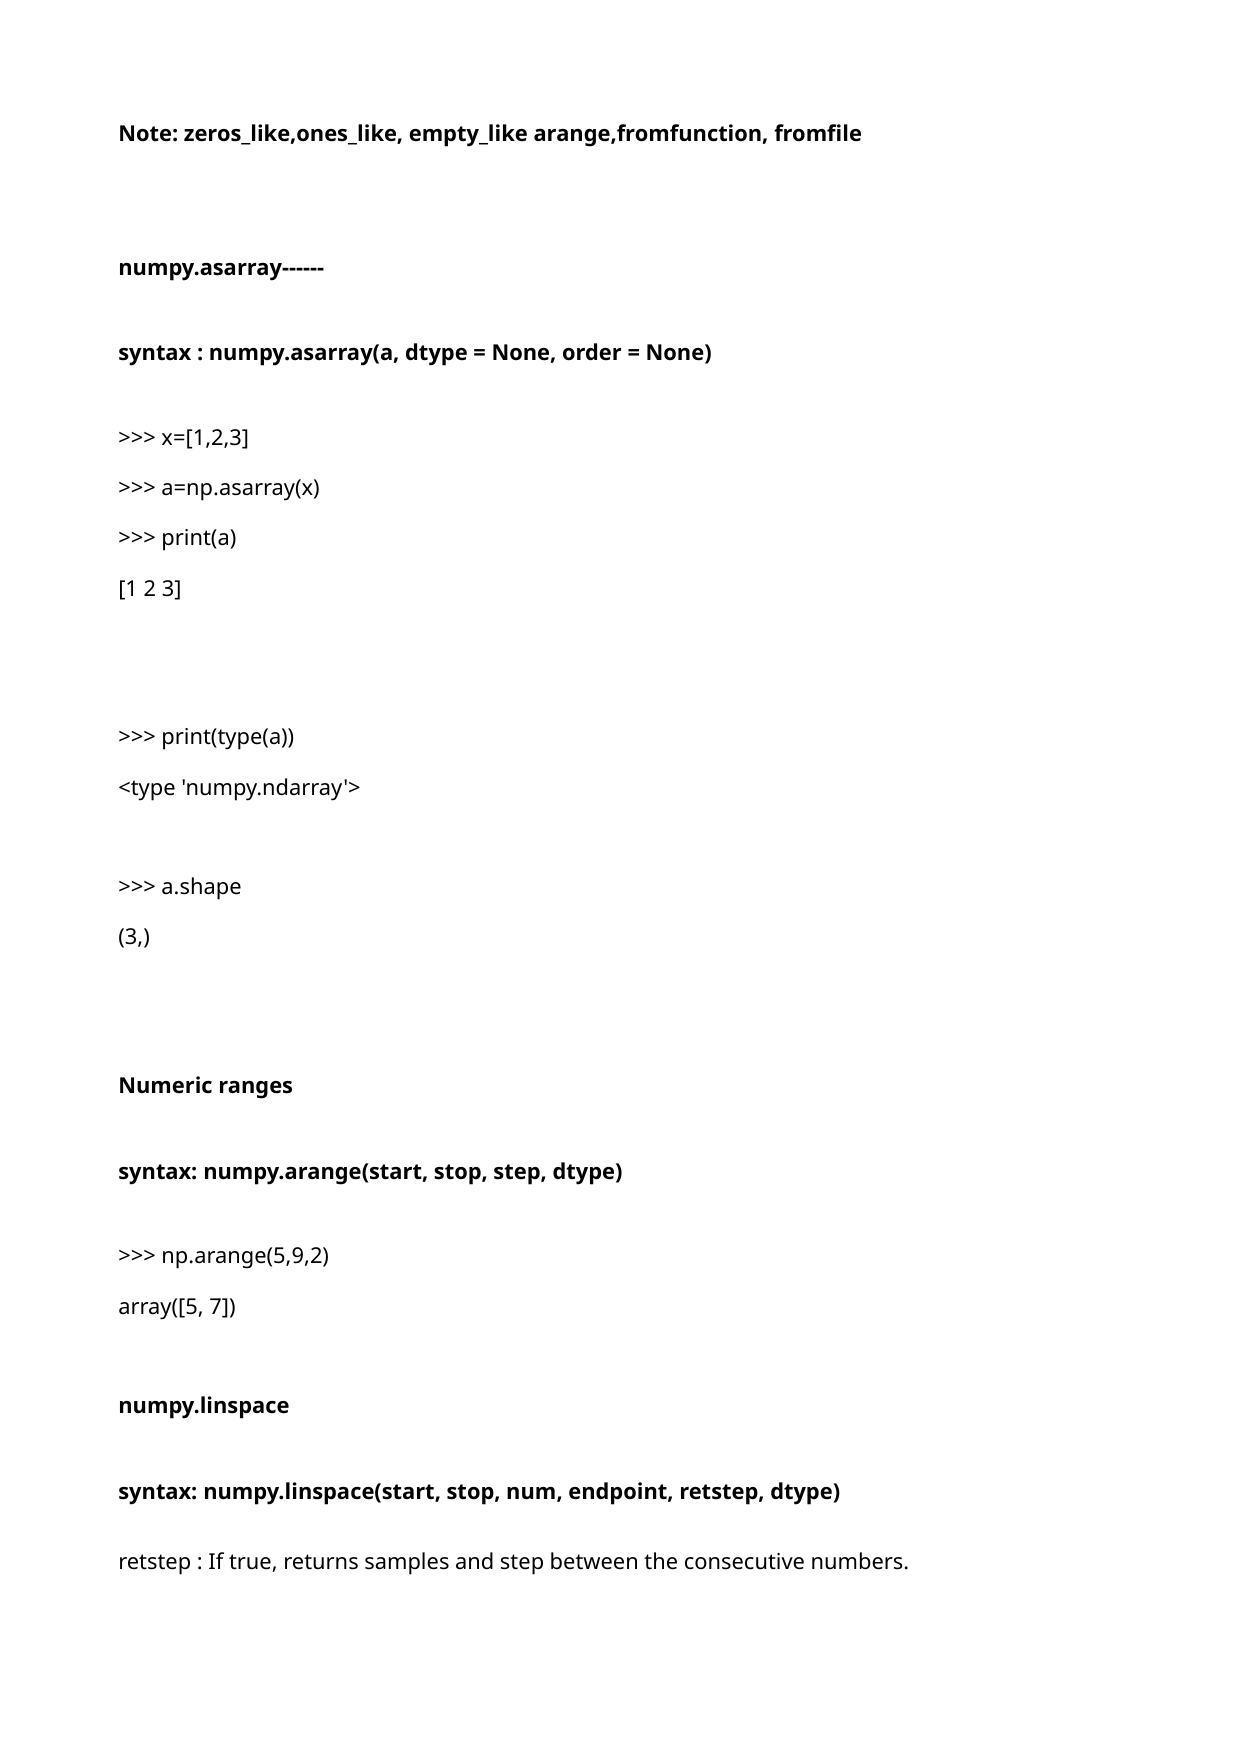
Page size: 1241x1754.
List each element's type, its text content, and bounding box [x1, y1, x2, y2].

text [1 2 3] [118, 573, 1122, 602]
text numpy.linspace [118, 1390, 1122, 1420]
text >>> np.arange(5,9,2) [118, 1240, 1122, 1270]
text <type 'numpy.ndarray'> [118, 771, 1122, 801]
text >>> a.shape [118, 871, 1122, 901]
text numpy.asarray------ [118, 252, 1122, 282]
text >>> x=[1,2,3] [118, 422, 1122, 452]
text syntax : numpy.asarray(a, dtype = None, order = None) [118, 302, 1122, 367]
text >>> print(type(a)) [118, 721, 1122, 751]
text syntax: numpy.arange(start, stop, step, dtype) [118, 1156, 1122, 1185]
text >>> a=np.asarray(x) [118, 472, 1122, 502]
text >>> print(a) [118, 522, 1122, 552]
text syntax: numpy.linspace(start, stop, num, endpoint, retstep, dtype) [118, 1476, 1122, 1506]
text Note: zeros_like,ones_like, empty_like arange,fromfunction, fromfile [118, 118, 1122, 148]
text array([5, 7]) [118, 1291, 1122, 1321]
text retstep : If true, returns samples and step between the consecutive numbers. [118, 1546, 1122, 1576]
text Numeric ranges [118, 1069, 1122, 1099]
text (3,) [118, 921, 1122, 951]
